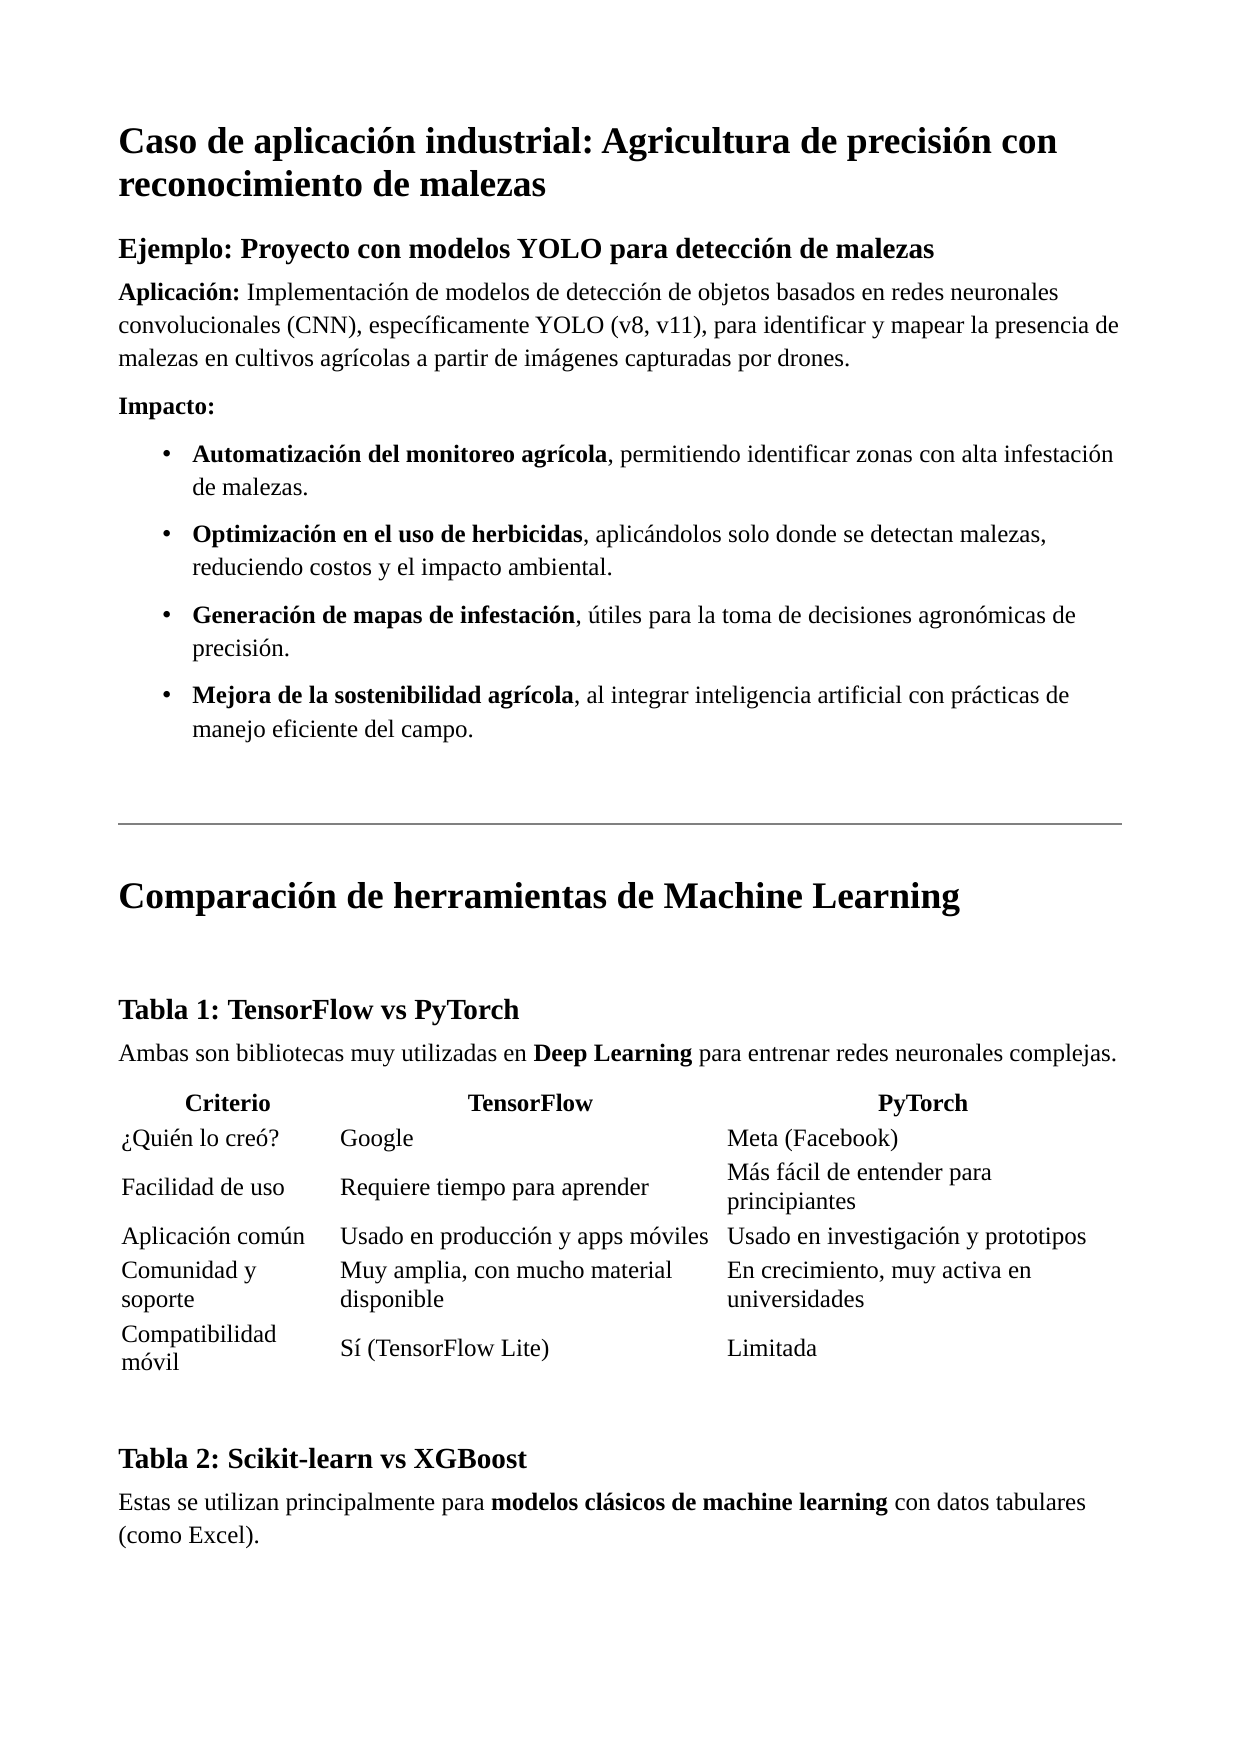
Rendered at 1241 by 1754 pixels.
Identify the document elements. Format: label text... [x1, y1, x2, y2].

table_cell Usado en producción y apps móviles [337, 1218, 724, 1252]
table_cell Compatibilidad móvil [118, 1316, 337, 1379]
table_cell Requiere tiempo para aprender [337, 1155, 724, 1218]
table_cell Usado en investigación y prototipos [724, 1218, 1122, 1252]
table_cell Más fácil de entender para principiantes [724, 1155, 1122, 1218]
table_cell Comunidad y soporte [118, 1253, 337, 1316]
text Estas se utilizan principalmente para modelos clásicos de machine learning con datos tabulares (como Excel). [118, 1487, 1122, 1549]
subtitle Ejemplo: Proyecto con modelos YOLO para detección de malezas [118, 231, 1122, 265]
table_cell Google [337, 1120, 724, 1154]
table_header TensorFlow [337, 1085, 724, 1120]
table_cell Meta (Facebook) [724, 1120, 1122, 1154]
list Mejora de la sostenibilidad agrícola, al integrar inteligencia artificial con prácticas de manejo eficiente del campo. [162, 681, 1122, 742]
list Generación de mapas de infestación, útiles para la toma de decisiones agronómicas de precisión. [162, 600, 1122, 662]
subtitle Comparación de herramientas de Machine Learning [118, 874, 1122, 917]
text Impacto: [118, 391, 1122, 420]
text Aplicación: Implementación de modelos de detección de objetos basados en redes neuronales convolucionales (CNN), específicamente YOLO (v8, v11), para identificar y mapear la presencia de malezas en cultivos agrícolas a partir de imágenes capturadas por drones. [118, 277, 1122, 372]
table_cell Aplicación común [118, 1218, 337, 1252]
table_cell Sí (TensorFlow Lite) [337, 1316, 724, 1379]
list Optimización en el uso de herbicidas, aplicándolos solo donde se detectan malezas, reduciendo costos y el impacto ambiental. [162, 519, 1122, 581]
subtitle Caso de aplicación industrial: Agricultura de precisión con reconocimiento de malezas [118, 118, 1122, 204]
list Automatización del monitoreo agrícola, permitiendo identificar zonas con alta infestación de malezas. [162, 439, 1122, 501]
table_cell Limitada [724, 1316, 1122, 1379]
table_cell ¿Quién lo creó? [118, 1120, 337, 1154]
table_cell En crecimiento, muy activa en universidades [724, 1253, 1122, 1316]
table_header PyTorch [724, 1085, 1122, 1120]
table_cell Facilidad de uso [118, 1155, 337, 1218]
subtitle Tabla 2: Scikit-learn vs XGBoost [118, 1441, 1122, 1475]
table_cell Muy amplia, con mucho material disponible [337, 1253, 724, 1316]
text Ambas son bibliotecas muy utilizadas en Deep Learning para entrenar redes neuronales complejas. [118, 1038, 1122, 1067]
subtitle Tabla 1: TensorFlow vs PyTorch [118, 992, 1122, 1025]
table_header Criterio [118, 1085, 337, 1120]
